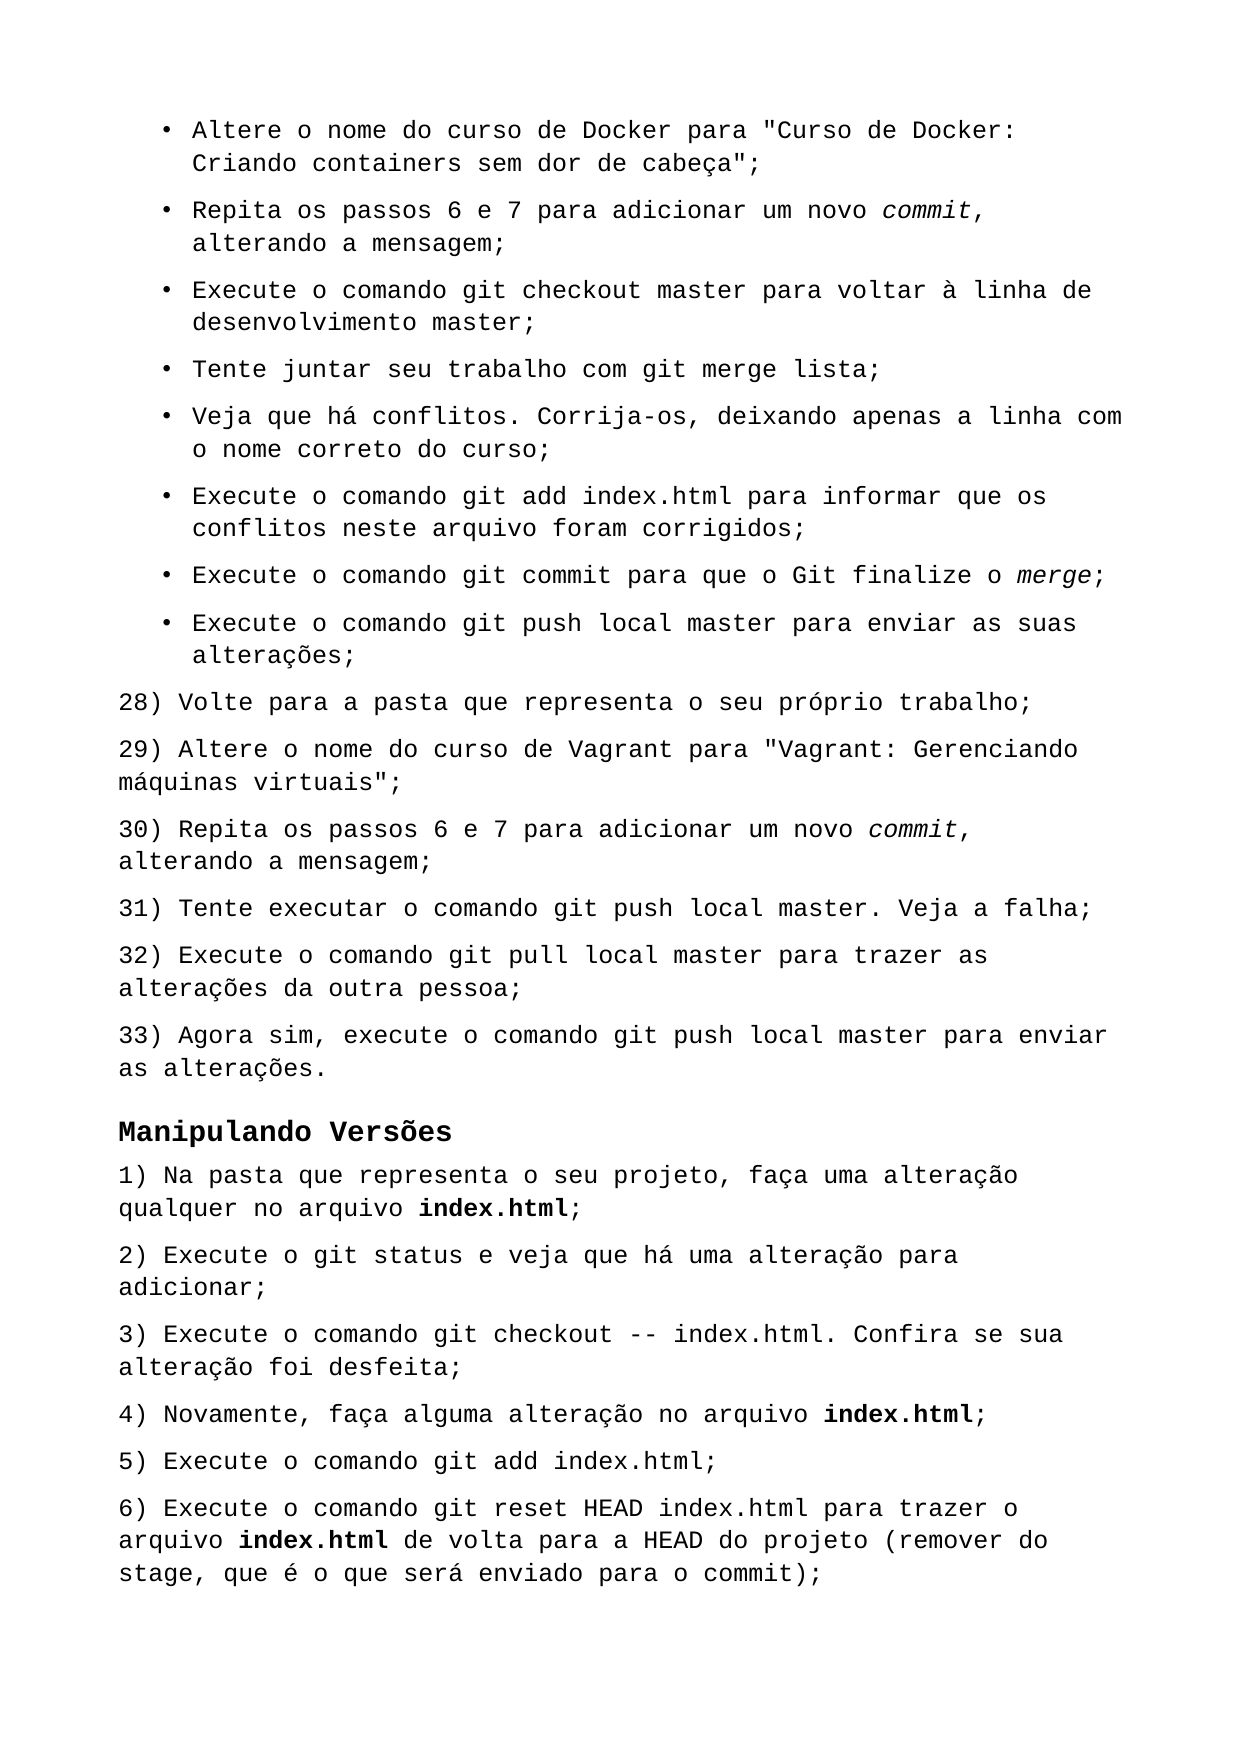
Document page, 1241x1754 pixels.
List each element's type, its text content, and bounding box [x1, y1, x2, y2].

text 1) Na pasta que representa o seu projeto, faça uma alteração qualquer no arquivo index.html; [118, 1163, 1122, 1223]
list Execute o comando git checkout master para voltar à linha de desenvolvimento master; [162, 277, 1122, 338]
text 3) Execute o comando git checkout -- index.html. Confira se sua alteração foi desfeita; [118, 1322, 1122, 1383]
subtitle Manipulando Versões [118, 1117, 1122, 1150]
list Tente juntar seu trabalho com git merge lista; [162, 357, 1122, 385]
list Execute o comando git add index.html para informar que os conflitos neste arquivo foram corrigidos; [162, 483, 1122, 544]
list Repita os passos 6 e 7 para adicionar um novo commit, alterando a mensagem; [162, 198, 1122, 258]
text 30) Repita os passos 6 e 7 para adicionar um novo commit, alterando a mensagem; [118, 816, 1122, 877]
text 6) Execute o comando git reset HEAD index.html para trazer o arquivo index.html de volta para a HEAD do projeto (remover do stage, que é o que será enviado para o commit); [118, 1496, 1122, 1589]
text 4) Novamente, faça alguma alteração no arquivo index.html; [118, 1401, 1122, 1430]
text 33) Agora sim, execute o comando git push local master para enviar as alterações. [118, 1023, 1122, 1083]
list Altere o nome do curso de Docker para "Curso de Docker: Criando containers sem dor de cabeça"; [162, 118, 1122, 179]
text 29) Altere o nome do curso de Vagrant para "Vagrant: Gerenciando máquinas virtuais"; [118, 737, 1122, 798]
list Execute o comando git commit para que o Git finalize o merge; [162, 563, 1122, 591]
text 31) Tente executar o comando git push local master. Veja a falha; [118, 896, 1122, 924]
text 5) Execute o comando git add index.html; [118, 1448, 1122, 1477]
list Execute o comando git push local master para enviar as suas alterações; [162, 610, 1122, 671]
text 2) Execute o git status e veja que há uma alteração para adicionar; [118, 1242, 1122, 1303]
text 32) Execute o comando git pull local master para trazer as alterações da outra pessoa; [118, 943, 1122, 1004]
text 28) Volte para a pasta que representa o seu próprio trabalho; [118, 690, 1122, 718]
list Veja que há conflitos. Corrija-os, deixando apenas a linha com o nome correto do curso; [162, 404, 1122, 465]
